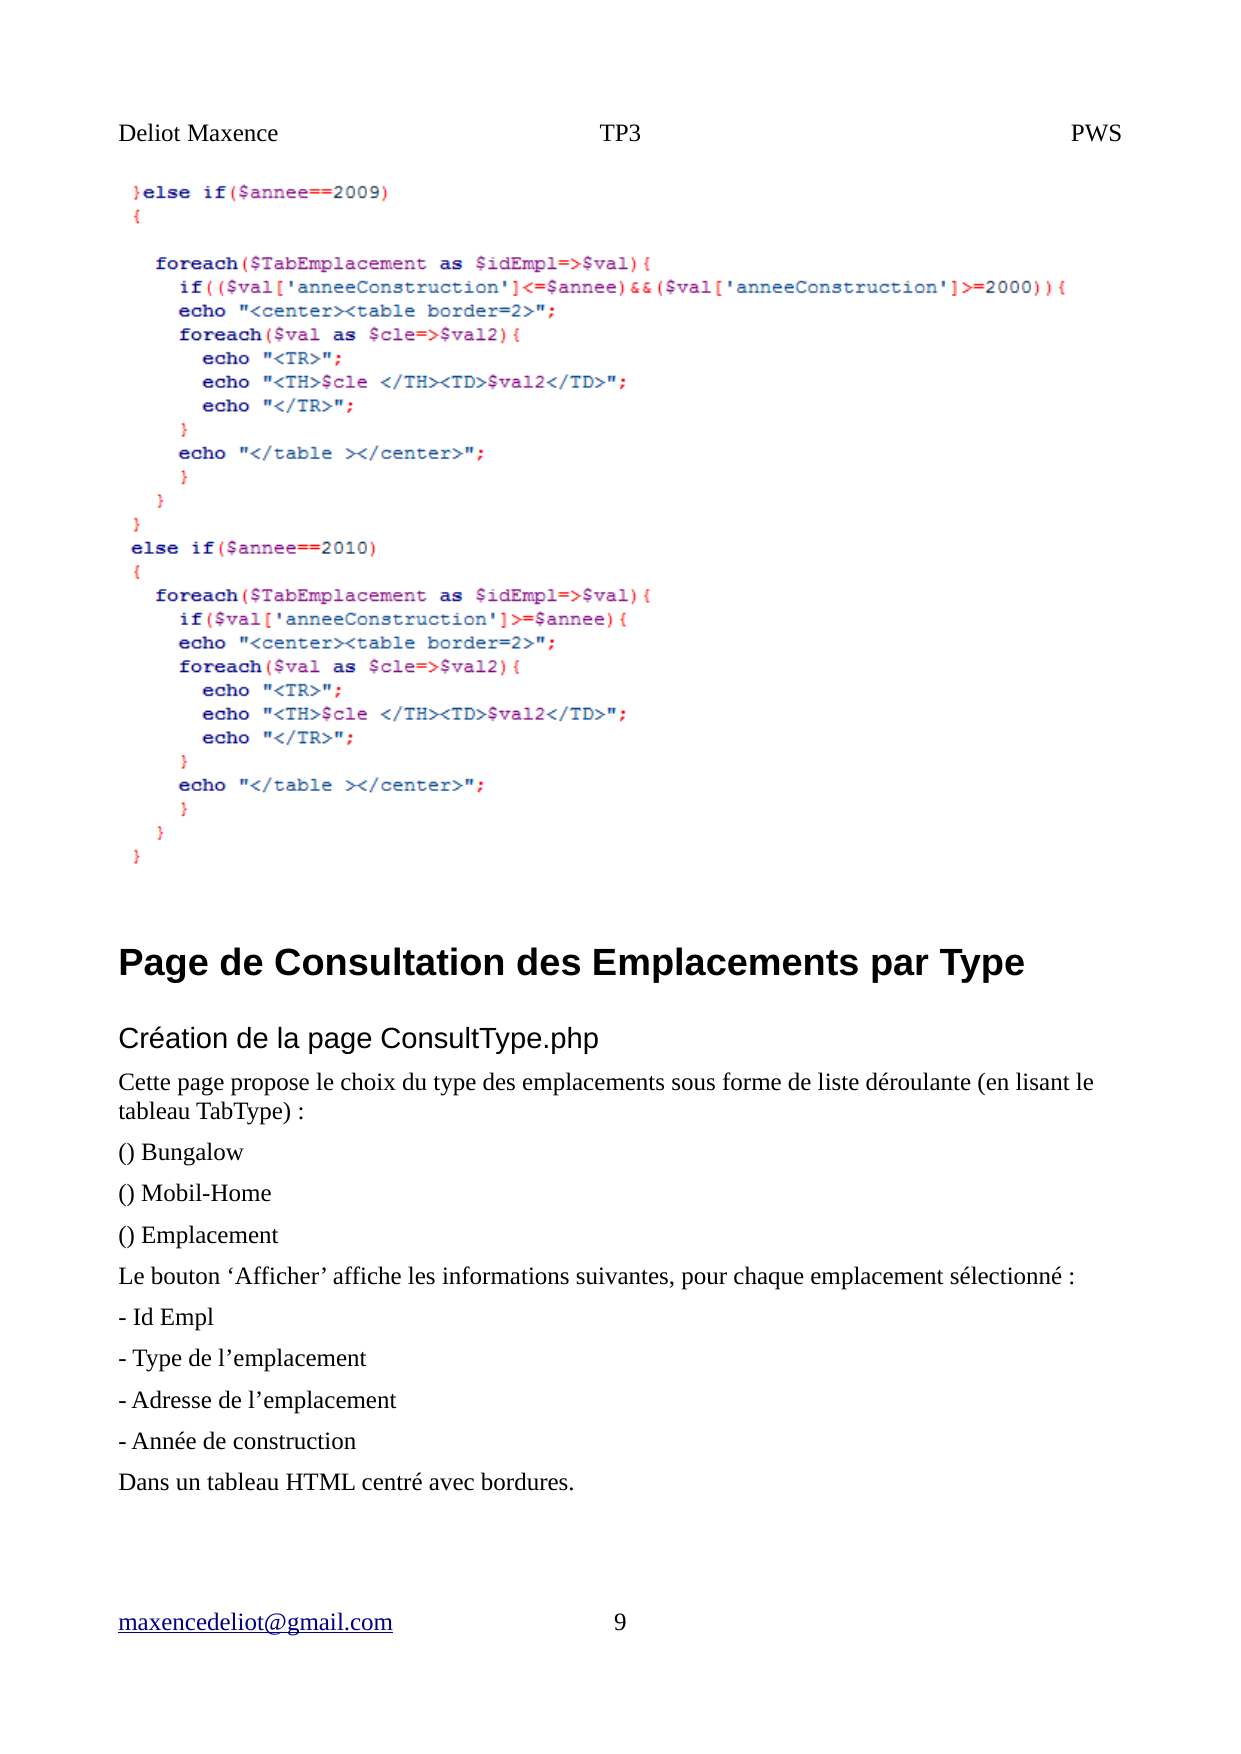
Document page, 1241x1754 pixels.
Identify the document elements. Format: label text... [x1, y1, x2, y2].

text - Id Empl [118, 1302, 1122, 1331]
text Le bouton ‘Afficher’ affiche les informations suivantes, pour chaque emplacement sélectionné : [118, 1261, 1122, 1290]
text - Adresse de l’emplacement [118, 1385, 1122, 1413]
subtitle Création de la page ConsultType.php [118, 1021, 1122, 1055]
text () Mobil-Home [118, 1178, 1122, 1207]
text () Emplacement [118, 1220, 1122, 1248]
text Cette page propose le choix du type des emplacements sous forme de liste déroulante (en lisant le tableau TabType) : [118, 1067, 1122, 1125]
subtitle Page de Consultation des Emplacements par Type [118, 940, 1122, 984]
picture [118, 176, 1123, 874]
text - Type de l’emplacement [118, 1343, 1122, 1372]
text Dans un tableau HTML centré avec bordures. [118, 1467, 1122, 1496]
text () Bungalow [118, 1137, 1122, 1166]
text - Année de construction [118, 1426, 1122, 1455]
